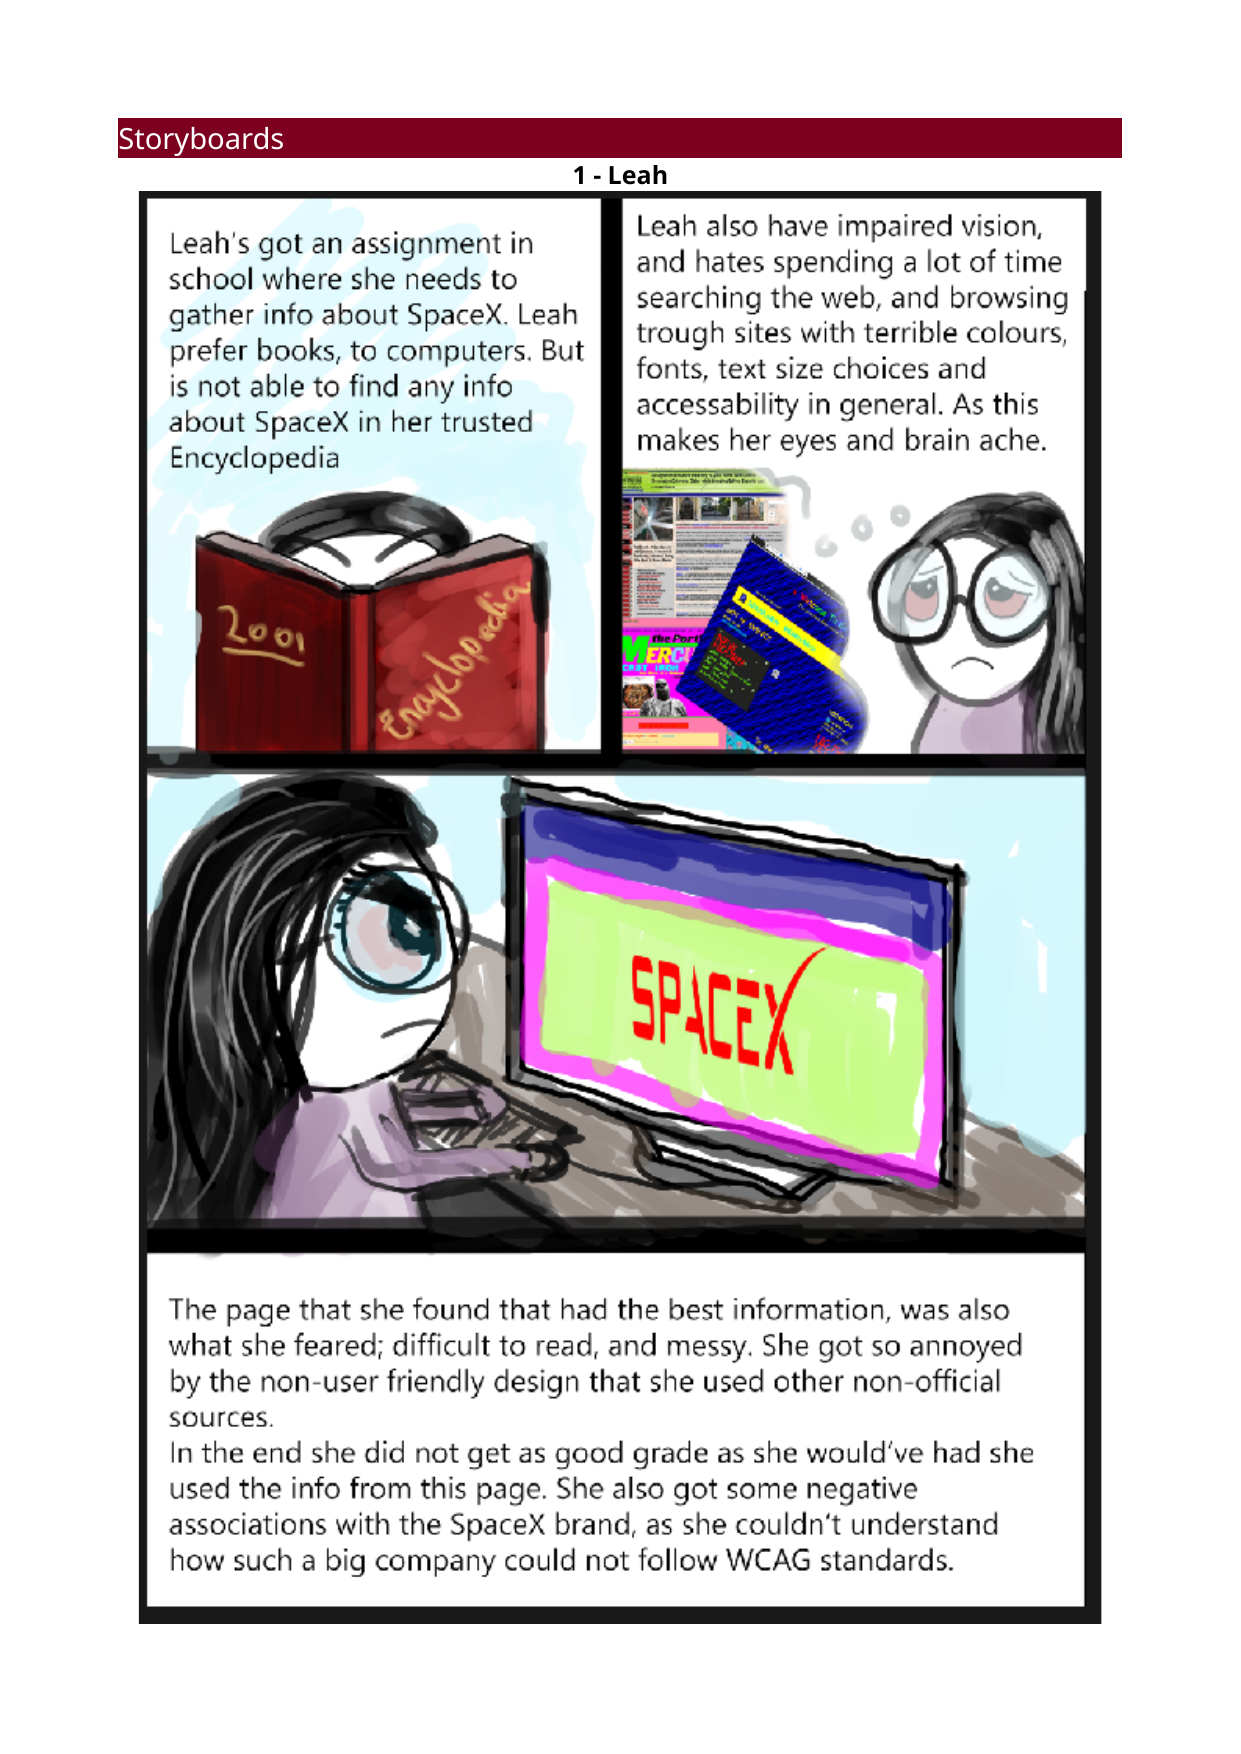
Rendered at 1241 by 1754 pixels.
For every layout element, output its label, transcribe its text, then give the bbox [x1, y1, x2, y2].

text 1 - Leah [118, 158, 1122, 192]
picture [138, 191, 1102, 1624]
text Storyboards [118, 118, 1122, 158]
